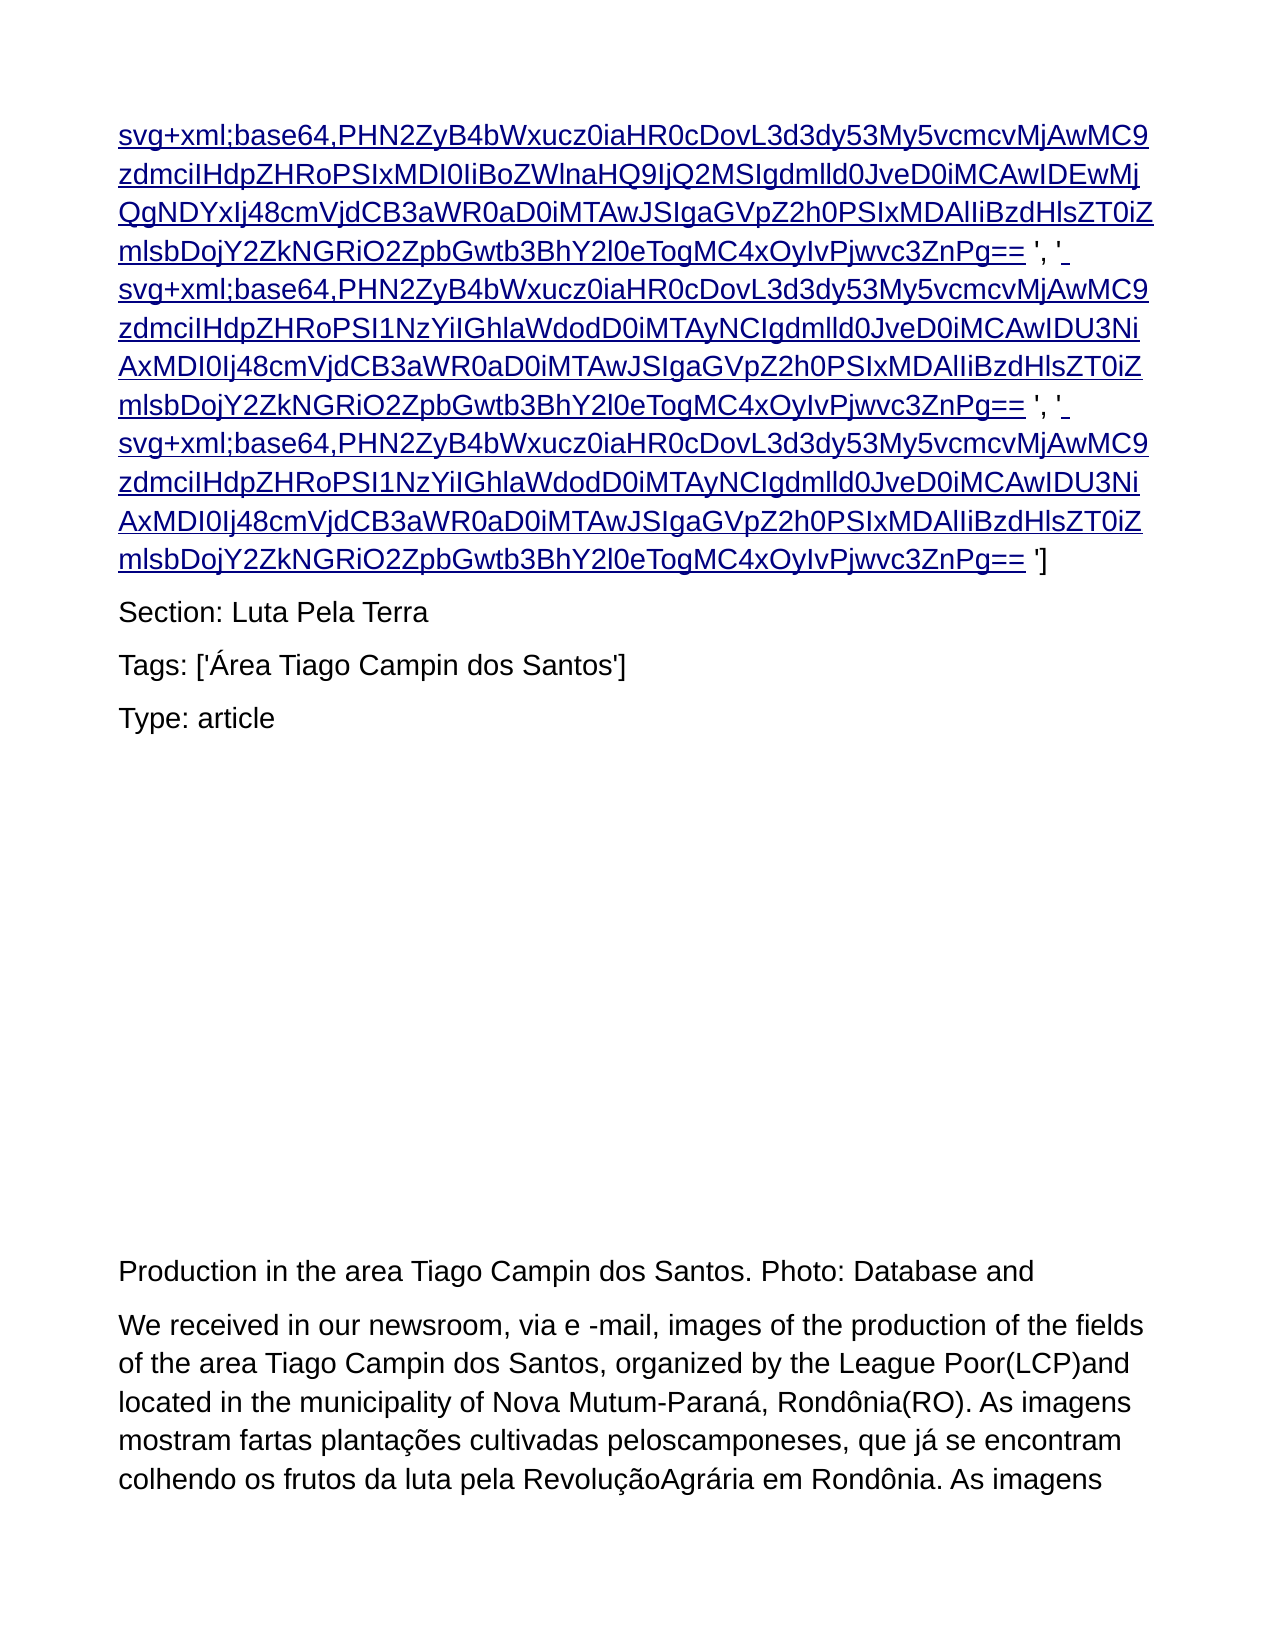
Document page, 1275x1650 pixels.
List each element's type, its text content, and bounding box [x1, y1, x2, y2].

text Production in the area Tiago Campin dos Santos. Photo: Database and [118, 754, 1157, 1288]
text Section: Luta Pela Terra [118, 595, 1157, 629]
text We received in our newsroom, via e -mail, images of the production of the fields of the area Tiago Campin dos Santos, organized by the League Poor(LCP)and located in the municipality of Nova Mutum-Paraná, Rondônia(RO). As imagens mostram fartas plantações cultivadas peloscamponeses, que já se encontram colhendo os frutos da luta pela RevoluçãoAgrária em Rondônia. As imagens [118, 1307, 1157, 1495]
text Type: article [118, 701, 1157, 735]
text svg+xml;base64,PHN2ZyB4bWxucz0iaHR0cDovL3d3dy53My5vcmcvMjAwMC9zdmciIHdpZHRoPSIxMDI0IiBoZWlnaHQ9IjQ2MSIgdmlld0JveD0iMCAwIDEwMjQgNDYxIj48cmVjdCB3aWR0aD0iMTAwJSIgaGVpZ2h0PSIxMDAlIiBzdHlsZT0iZmlsbDojY2ZkNGRiO2ZpbGwtb3BhY2l0eTogMC4xOyIvPjwvc3ZnPg== ', ' svg+xml;base64,PHN2ZyB4bWxucz0iaHR0cDovL3d3dy53My5vcmcvMjAwMC9zdmciIHdpZHRoPSI1NzYiIGhlaWdodD0iMTAyNCIgdmlld0JveD0iMCAwIDU3NiAxMDI0Ij48cmVjdCB3aWR0aD0iMTAwJSIgaGVpZ2h0PSIxMDAlIiBzdHlsZT0iZmlsbDojY2ZkNGRiO2ZpbGwtb3BhY2l0eTogMC4xOyIvPjwvc3ZnPg== ', ' svg+xml;base64,PHN2ZyB4bWxucz0iaHR0cDovL3d3dy53My5vcmcvMjAwMC9zdmciIHdpZHRoPSI1NzYiIGhlaWdodD0iMTAyNCIgdmlld0JveD0iMCAwIDU3NiAxMDI0Ij48cmVjdCB3aWR0aD0iMTAwJSIgaGVpZ2h0PSIxMDAlIiBzdHlsZT0iZmlsbDojY2ZkNGRiO2ZpbGwtb3BhY2l0eTogMC4xOyIvPjwvc3ZnPg== '] [118, 118, 1157, 576]
text Tags: ['Área Tiago Campin dos Santos'] [118, 648, 1157, 682]
